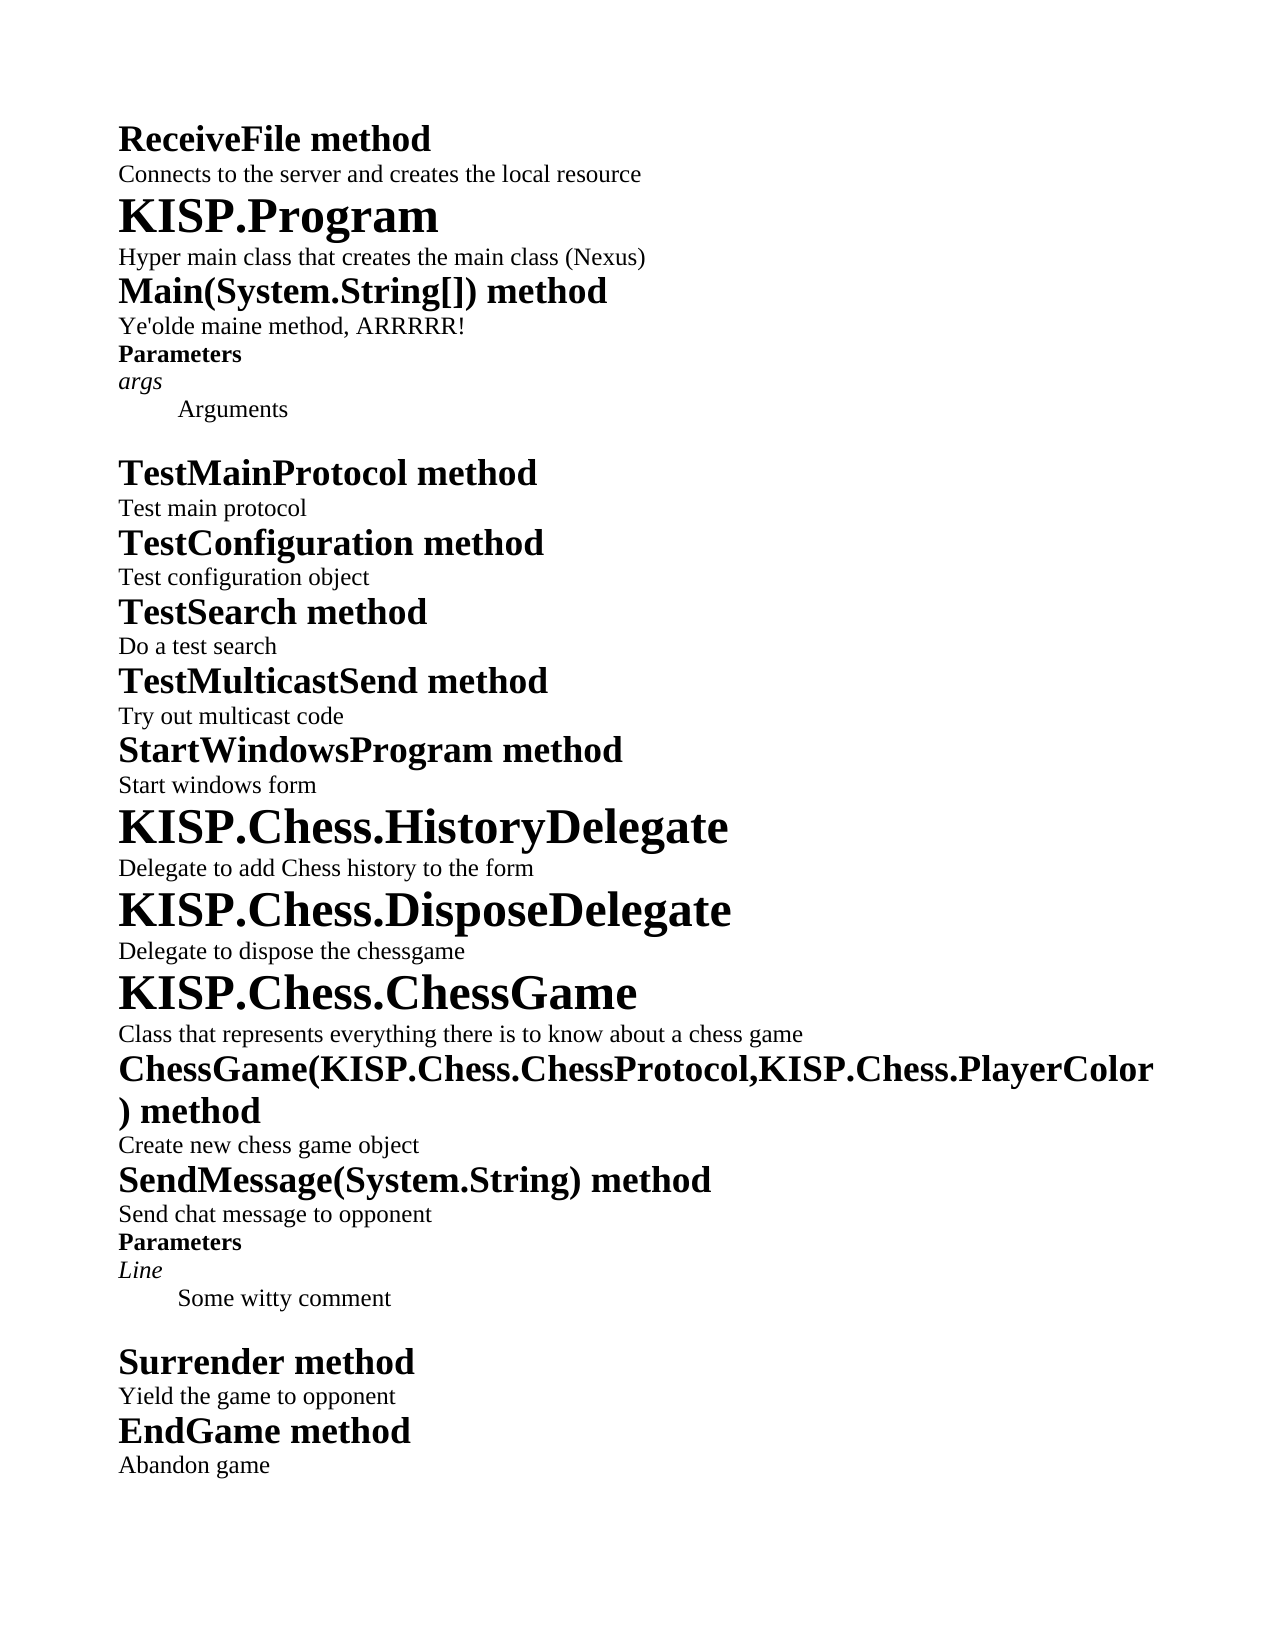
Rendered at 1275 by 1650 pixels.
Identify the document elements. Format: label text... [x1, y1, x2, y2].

subtitle Main(System.String[]) method [118, 271, 1157, 312]
text Try out multicast code [118, 702, 1157, 729]
text Delegate to dispose the chessgame [118, 937, 1157, 965]
subtitle Parameters [118, 1228, 1157, 1256]
subtitle KISP.Chess.ChessGame [118, 965, 1157, 1020]
text Test configuration object [118, 563, 1157, 591]
subtitle TestSearch method [118, 591, 1157, 632]
text Delegate to add Chess history to the form [118, 854, 1157, 882]
text Abandon game [118, 1452, 1157, 1479]
text Ye'olde maine method, ARRRRR! [118, 312, 1157, 340]
subtitle args [118, 367, 1157, 395]
subtitle EndGame method [118, 1410, 1157, 1452]
list Arguments [177, 395, 1157, 423]
text Send chat message to opponent [118, 1201, 1157, 1228]
subtitle KISP.Chess.HistoryDelegate [118, 799, 1157, 854]
subtitle TestConfiguration method [118, 522, 1157, 563]
subtitle KISP.Chess.DisposeDelegate [118, 882, 1157, 937]
subtitle KISP.Program [118, 187, 1157, 243]
subtitle Line [118, 1256, 1157, 1284]
subtitle Parameters [118, 340, 1157, 367]
list Some witty comment [177, 1284, 1157, 1311]
subtitle TestMulticastSend method [118, 660, 1157, 702]
text Connects to the server and creates the local resource [118, 160, 1157, 187]
subtitle SendMessage(System.String) method [118, 1159, 1157, 1201]
text Test main protocol [118, 494, 1157, 522]
text Start windows form [118, 771, 1157, 799]
subtitle TestMainProtocol method [118, 452, 1157, 494]
subtitle ChessGame(KISP.Chess.ChessProtocol,KISP.Chess.PlayerColor) method [118, 1048, 1157, 1131]
subtitle ReceiveFile method [118, 118, 1157, 160]
subtitle Surrender method [118, 1341, 1157, 1382]
text Create new chess game object [118, 1131, 1157, 1159]
text Do a test search [118, 632, 1157, 660]
subtitle StartWindowsProgram method [118, 729, 1157, 771]
text Yield the game to opponent [118, 1382, 1157, 1410]
text Class that represents everything there is to know about a chess game [118, 1020, 1157, 1048]
text Hyper main class that creates the main class (Nexus) [118, 243, 1157, 271]
